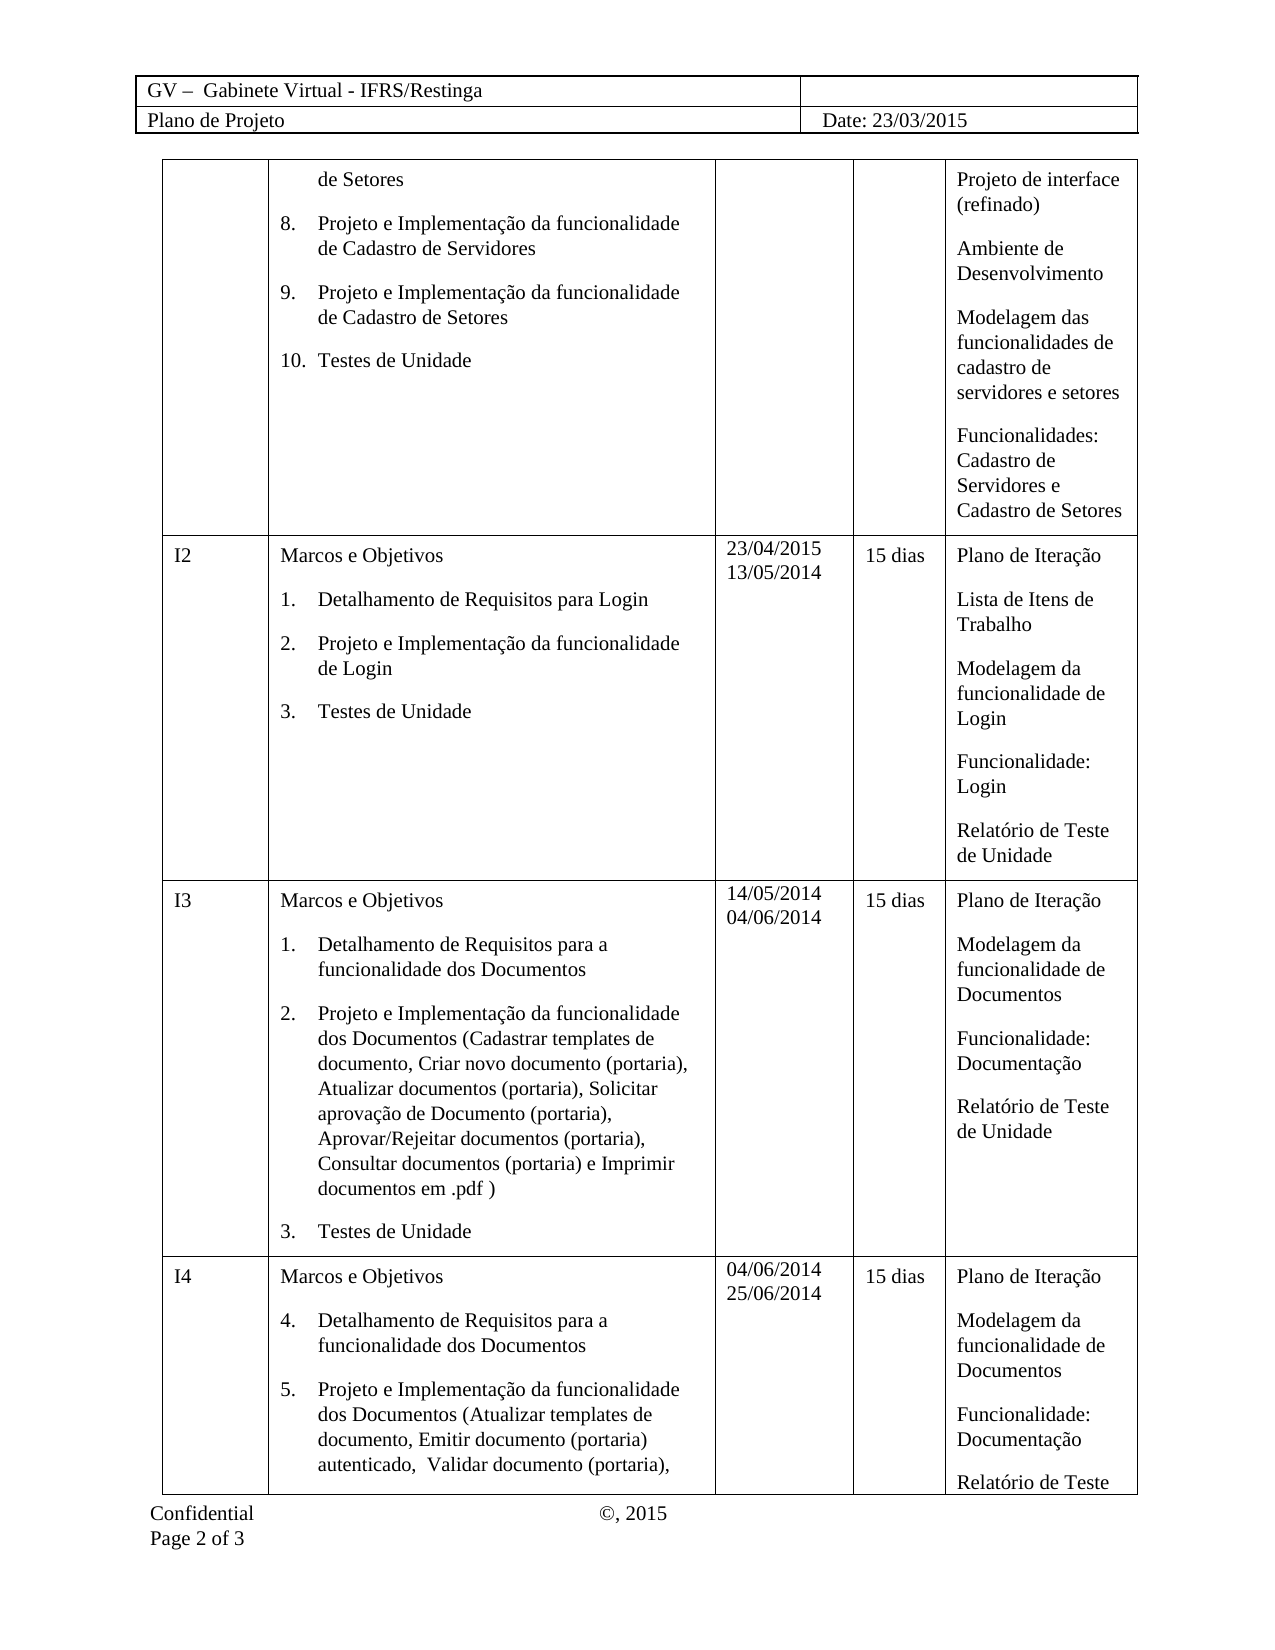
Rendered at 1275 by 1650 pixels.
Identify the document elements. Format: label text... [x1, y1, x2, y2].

table_cell I3 [163, 881, 268, 1256]
table_cell [854, 160, 945, 535]
table_cell 04/06/2014 25/06/2014 [716, 1257, 853, 1494]
table_cell Marcos e Objetivos Detalhamento de Requisitos para a funcionalidade dos Documentos Projeto e Implementação da funcionalidade dos Documentos (Atualizar templates de documento, Emitir documento (portaria) autenticado, Validar documento (portaria), [269, 1257, 715, 1494]
table_cell 15 dias [854, 881, 945, 1256]
table_cell Plano de Iteração Lista de Itens de Trabalho Modelagem da funcionalidade de Login Funcionalidade: Login Relatório de Teste de Unidade [946, 536, 1137, 880]
table_cell Marcos e Objetivos Criação do Plano de Iteração e da Lista de itens de trabalho Refinamento do Documento de Visão Refinamento do Documento de Arquitetura Criação do Ambiente de Desenvolvimento Refinamento do projeto de Interface Detalhamento de Requisitos para o Cadastro de Servidores Detalhamento de Requisitos para o Cadastro de Setores Projeto e Implementação da funcionalidade de Cadastro de Servidores Projeto e Implementação da funcionalidade de Cadastro de Setores Testes de Unidade [269, 160, 715, 535]
table_cell Projeto de interface (refinado) Ambiente de Desenvolvimento Modelagem das funcionalidades de cadastro de servidores e setores Funcionalidades: Cadastro de Servidores e Cadastro de Setores [946, 160, 1137, 535]
table_cell [716, 160, 853, 535]
table_cell I2 [163, 536, 268, 880]
table_cell 15 dias [854, 1257, 945, 1494]
table_cell 23/04/2015 13/05/2014 [716, 536, 853, 880]
table_cell Plano de Iteração Modelagem da funcionalidade de Documentos Funcionalidade: Documentação Relatório de Teste [946, 1257, 1137, 1494]
table_cell [163, 160, 268, 535]
table_cell Plano de Iteração Modelagem da funcionalidade de Documentos Funcionalidade: Documentação Relatório de Teste de Unidade [946, 881, 1137, 1256]
table_cell Marcos e Objetivos Detalhamento de Requisitos para a funcionalidade dos Documentos Projeto e Implementação da funcionalidade dos Documentos (Cadastrar templates de documento, Criar novo documento (portaria), Atualizar documentos (portaria), Solicitar aprovação de Documento (portaria), Aprovar/Rejeitar documentos (portaria), Consultar documentos (portaria) e Imprimir documentos em .pdf ) Testes de Unidade [269, 881, 715, 1256]
table_cell 14/05/2014 04/06/2014 [716, 881, 853, 1256]
table_cell I4 [163, 1257, 268, 1494]
table_cell 15 dias [854, 536, 945, 880]
table_cell Marcos e Objetivos Detalhamento de Requisitos para Login Projeto e Implementação da funcionalidade de Login Testes de Unidade [269, 536, 715, 880]
